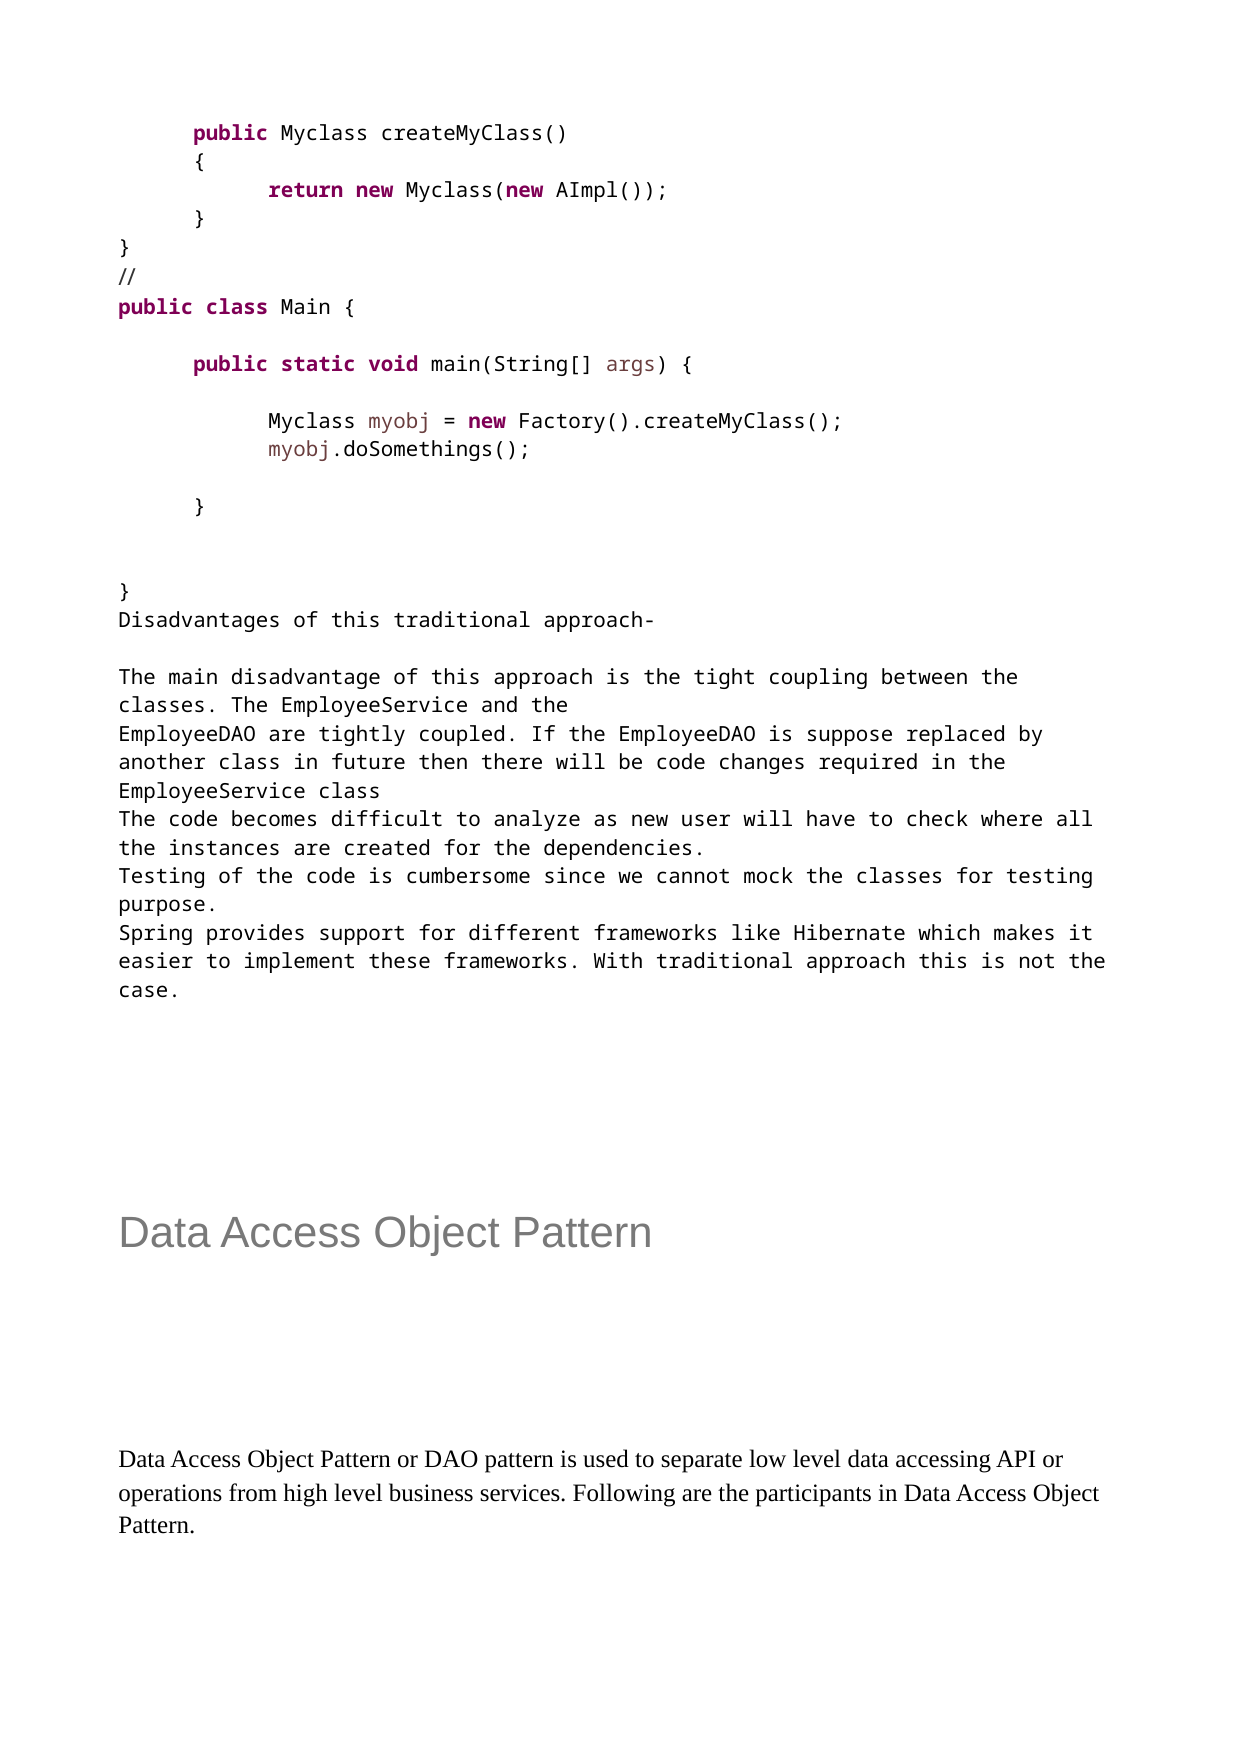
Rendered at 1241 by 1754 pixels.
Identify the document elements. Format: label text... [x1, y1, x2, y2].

text EmployeeDAO are tightly coupled. If the EmployeeDAO is suppose replaced by another class in future then there will be code changes required in the EmployeeService class [118, 719, 1122, 804]
subtitle Data Access Object Pattern [118, 1206, 1122, 1256]
text Testing of the code is cumbersome since we cannot mock the classes for testing purpose. [118, 861, 1122, 918]
text Myclass myobj = new Factory().createMyClass(); [118, 406, 1122, 434]
text The code becomes difficult to analyze as new user will have to check where all the instances are created for the dependencies. [118, 804, 1122, 861]
text } [118, 232, 1122, 260]
text } [118, 203, 1122, 232]
text Spring provides support for different frameworks like Hibernate which makes it easier to implement these frameworks. With traditional approach this is not the case. [118, 918, 1122, 1003]
text The main disadvantage of this approach is the tight coupling between the classes. The EmployeeService and the [118, 662, 1122, 719]
text { [118, 147, 1122, 175]
text public class Main { [118, 292, 1122, 321]
text return new Myclass(new AImpl()); [118, 175, 1122, 203]
text myobj.doSomethings(); [118, 434, 1122, 463]
text public static void main(String[] args) { [118, 349, 1122, 378]
text // [118, 260, 1122, 292]
text public Myclass createMyClass() [118, 118, 1122, 147]
text } [118, 577, 1122, 605]
text } [118, 491, 1122, 520]
text Disadvantages of this traditional approach- [118, 605, 1122, 633]
text Data Access Object Pattern or DAO pattern is used to separate low level data accessing API or operations from high level business services. Following are the participants in Data Access Object Pattern. [118, 1444, 1122, 1539]
